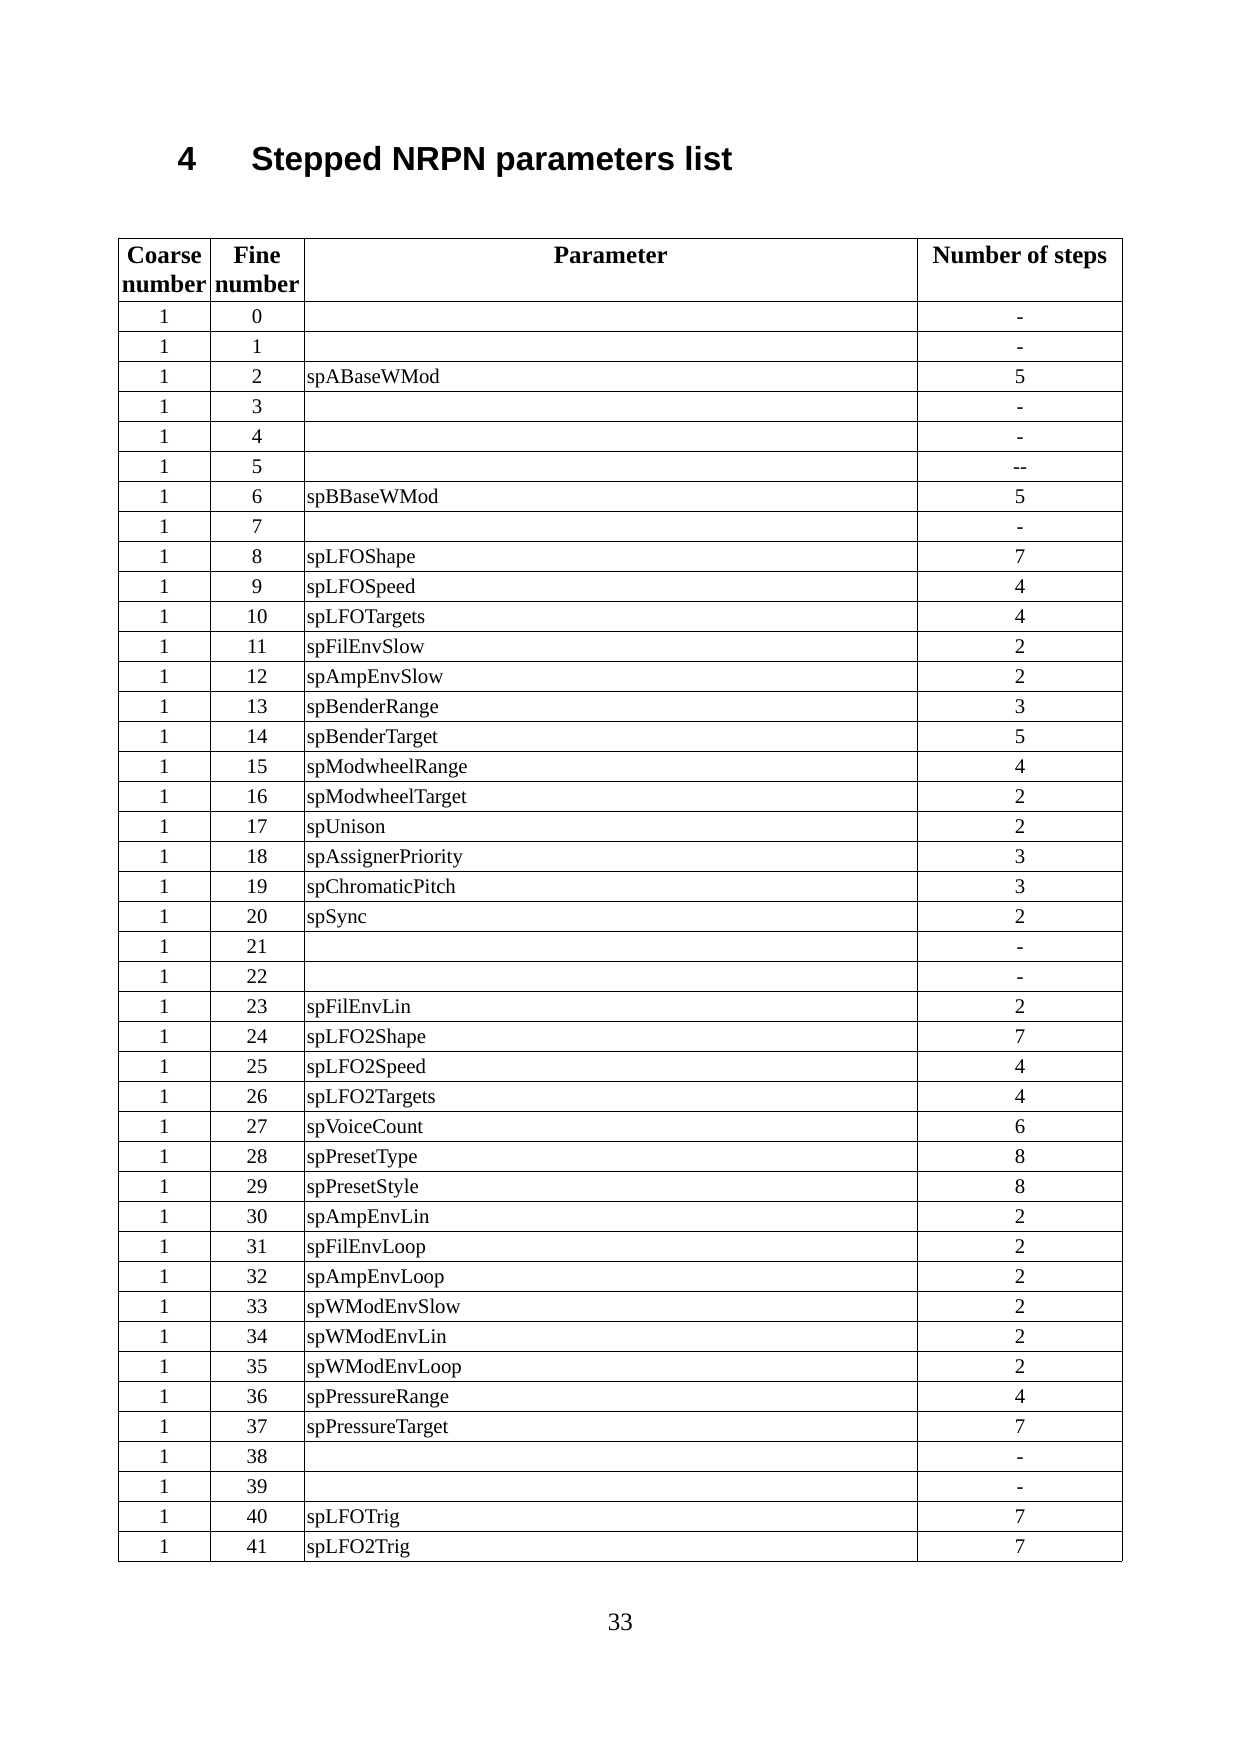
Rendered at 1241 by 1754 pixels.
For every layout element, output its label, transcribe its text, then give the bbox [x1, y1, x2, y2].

table_cell spLFO2Speed [305, 1052, 917, 1081]
table_cell 1 [119, 422, 210, 451]
table_cell 1 [119, 572, 210, 601]
table_cell spChromaticPitch [305, 872, 917, 901]
table_cell spLFOTrig [305, 1502, 917, 1531]
table_cell spUnison [305, 812, 917, 841]
table_cell 8 [918, 1142, 1122, 1171]
table_cell 5 [918, 482, 1122, 511]
table_cell 35 [211, 1352, 304, 1381]
table_cell -- [918, 452, 1122, 481]
table_cell 1 [119, 1352, 210, 1381]
table_cell 4 [918, 752, 1122, 781]
table_cell spAmpEnvSlow [305, 662, 917, 691]
table_cell - [918, 302, 1122, 331]
table_cell [305, 1442, 917, 1471]
table_cell 2 [211, 362, 304, 391]
table_cell 27 [211, 1112, 304, 1141]
table_cell 1 [119, 722, 210, 751]
table_cell spAmpEnvLoop [305, 1262, 917, 1291]
table_cell spAmpEnvLin [305, 1202, 917, 1231]
table_cell 28 [211, 1142, 304, 1171]
table_cell 1 [119, 392, 210, 421]
table_cell 1 [119, 902, 210, 931]
table_cell 1 [119, 1112, 210, 1141]
table_cell 2 [918, 632, 1122, 661]
table_cell 2 [918, 812, 1122, 841]
table_cell [305, 452, 917, 481]
table_cell 1 [119, 512, 210, 541]
table_cell [305, 332, 917, 361]
table_cell 40 [211, 1502, 304, 1531]
table_cell 1 [119, 332, 210, 361]
table_cell [305, 512, 917, 541]
table_cell 2 [918, 1232, 1122, 1261]
table_cell 4 [918, 572, 1122, 601]
subtitle Stepped NRPN parameters list [177, 139, 1122, 177]
table_cell 1 [119, 632, 210, 661]
table_cell spLFO2Trig [305, 1532, 917, 1561]
table_cell 1 [119, 662, 210, 691]
table_cell spBenderRange [305, 692, 917, 721]
table_cell 7 [918, 1502, 1122, 1531]
table_cell 0 [211, 302, 304, 331]
table_cell 2 [918, 902, 1122, 931]
table_cell spModwheelTarget [305, 782, 917, 811]
table_cell spLFOShape [305, 542, 917, 571]
table_cell 2 [918, 1322, 1122, 1351]
table_cell 10 [211, 602, 304, 631]
table_cell [305, 422, 917, 451]
table_cell - [918, 1472, 1122, 1501]
table_cell spBBaseWMod [305, 482, 917, 511]
table_cell 22 [211, 962, 304, 991]
table_cell - [918, 392, 1122, 421]
table_cell 1‍ [119, 1532, 210, 1561]
table_cell spVoiceCount [305, 1112, 917, 1141]
table_cell 3 [918, 692, 1122, 721]
table_cell - [918, 422, 1122, 451]
table_cell spLFOSpeed [305, 572, 917, 601]
table_cell 1 [119, 1052, 210, 1081]
table_cell spABaseWMod [305, 362, 917, 391]
table_cell - [918, 512, 1122, 541]
table_cell 41 [211, 1532, 304, 1561]
table_cell 31 [211, 1232, 304, 1261]
table_cell spFilEnvSlow [305, 632, 917, 661]
table_cell 1 [119, 362, 210, 391]
table_cell 20 [211, 902, 304, 931]
table_cell 29 [211, 1172, 304, 1201]
table_cell spLFO2Targets [305, 1082, 917, 1111]
table_cell 1 [119, 302, 210, 331]
table_cell 2 [918, 1352, 1122, 1381]
table_cell 1 [119, 1292, 210, 1321]
table_cell 33 [211, 1292, 304, 1321]
table_header Fine number [211, 239, 304, 301]
table_cell 1 [119, 1082, 210, 1111]
table_cell 3 [211, 392, 304, 421]
table_cell [305, 962, 917, 991]
table_header Number of steps [918, 239, 1122, 301]
table_cell spLFOTargets [305, 602, 917, 631]
table_cell 1 [119, 542, 210, 571]
table_cell ‍1 [119, 1502, 210, 1531]
table_cell 7 [918, 1532, 1122, 1561]
table_cell spWModEnvLin [305, 1322, 917, 1351]
table_cell 5 [211, 452, 304, 481]
table_cell spWModEnvSlow [305, 1292, 917, 1321]
table_cell 2 [918, 782, 1122, 811]
table_cell 2 [918, 1292, 1122, 1321]
table_cell 11 [211, 632, 304, 661]
table_cell spAssignerPriority [305, 842, 917, 871]
table_cell 1 [119, 782, 210, 811]
table_cell 7 [918, 1022, 1122, 1051]
table_cell 2 [918, 1262, 1122, 1291]
table_cell spPressureRange [305, 1382, 917, 1411]
table_cell 39 [211, 1472, 304, 1501]
table_cell 1 [119, 1412, 210, 1441]
table_cell 37 [211, 1412, 304, 1441]
table_cell 34 [211, 1322, 304, 1351]
table_cell 16 [211, 782, 304, 811]
table_cell 7 [918, 1412, 1122, 1441]
table_cell 1 [119, 1472, 210, 1501]
table_cell - [918, 962, 1122, 991]
table_cell 26 [211, 1082, 304, 1111]
table_cell [305, 302, 917, 331]
table_cell 1 [119, 1172, 210, 1201]
table_cell 6 [211, 482, 304, 511]
table_cell spBenderTarget [305, 722, 917, 751]
table_cell 7 [918, 542, 1122, 571]
table_cell 1 [119, 1382, 210, 1411]
table_cell 1 [119, 752, 210, 781]
table_header Coarse number [119, 239, 210, 301]
table_cell [305, 932, 917, 961]
table_cell 1 [119, 1202, 210, 1231]
table_cell spPresetStyle [305, 1172, 917, 1201]
table_cell 1 [119, 992, 210, 1021]
table_cell 1 [119, 1022, 210, 1051]
table_cell 1 [119, 1442, 210, 1471]
table_cell 9 [211, 572, 304, 601]
table_cell - [918, 332, 1122, 361]
table_cell 1 [119, 962, 210, 991]
table_cell 18 [211, 842, 304, 871]
table_cell [305, 1472, 917, 1501]
table_cell 3 [918, 842, 1122, 871]
table_cell spPressureTarget [305, 1412, 917, 1441]
table_header Parameter [305, 239, 917, 301]
table_cell 14 [211, 722, 304, 751]
table_cell spSync [305, 902, 917, 931]
table_cell 7 [211, 512, 304, 541]
table_cell 32 [211, 1262, 304, 1291]
table_cell spFilEnvLin [305, 992, 917, 1021]
table_cell 1 [119, 482, 210, 511]
table_cell 12 [211, 662, 304, 691]
table_cell 13 [211, 692, 304, 721]
table_cell spModwheelRange [305, 752, 917, 781]
table_cell 8 [211, 542, 304, 571]
table_cell 21 [211, 932, 304, 961]
table_cell 1 [119, 1232, 210, 1261]
table_cell 1 [119, 602, 210, 631]
table_cell 4 [918, 1382, 1122, 1411]
table_cell 19 [211, 872, 304, 901]
table_cell 1 [211, 332, 304, 361]
table_cell 5 [918, 722, 1122, 751]
table_cell 1 [119, 842, 210, 871]
table_cell 4 [211, 422, 304, 451]
table_cell [305, 392, 917, 421]
table_cell 4 [918, 1082, 1122, 1111]
table_cell spWModEnvLoop [305, 1352, 917, 1381]
table_cell 38 [211, 1442, 304, 1471]
table_cell spFilEnvLoop [305, 1232, 917, 1261]
table_cell 17 [211, 812, 304, 841]
table_cell - [918, 1442, 1122, 1471]
table_cell spLFO2Shape [305, 1022, 917, 1051]
table_cell 1 [119, 812, 210, 841]
table_cell 4 [918, 1052, 1122, 1081]
table_cell 1 [119, 452, 210, 481]
table_cell spPresetType [305, 1142, 917, 1171]
table_cell 23 [211, 992, 304, 1021]
table_cell 1 [119, 932, 210, 961]
table_cell 1 [119, 1322, 210, 1351]
table_cell - [918, 932, 1122, 961]
table_cell 24 [211, 1022, 304, 1051]
table_cell 2 [918, 1202, 1122, 1231]
table_cell 2 [918, 992, 1122, 1021]
table_cell 1 [119, 872, 210, 901]
table_cell 1 [119, 692, 210, 721]
table_cell 3 [918, 872, 1122, 901]
table_cell 15 [211, 752, 304, 781]
table_cell 25 [211, 1052, 304, 1081]
table_cell 2 [918, 662, 1122, 691]
table_cell 6 [918, 1112, 1122, 1141]
table_cell 36 [211, 1382, 304, 1411]
table_cell 5 [918, 362, 1122, 391]
table_cell 4 [918, 602, 1122, 631]
table_cell 30 [211, 1202, 304, 1231]
table_cell 1 [119, 1142, 210, 1171]
table_cell 8 [918, 1172, 1122, 1201]
table_cell 1 [119, 1262, 210, 1291]
